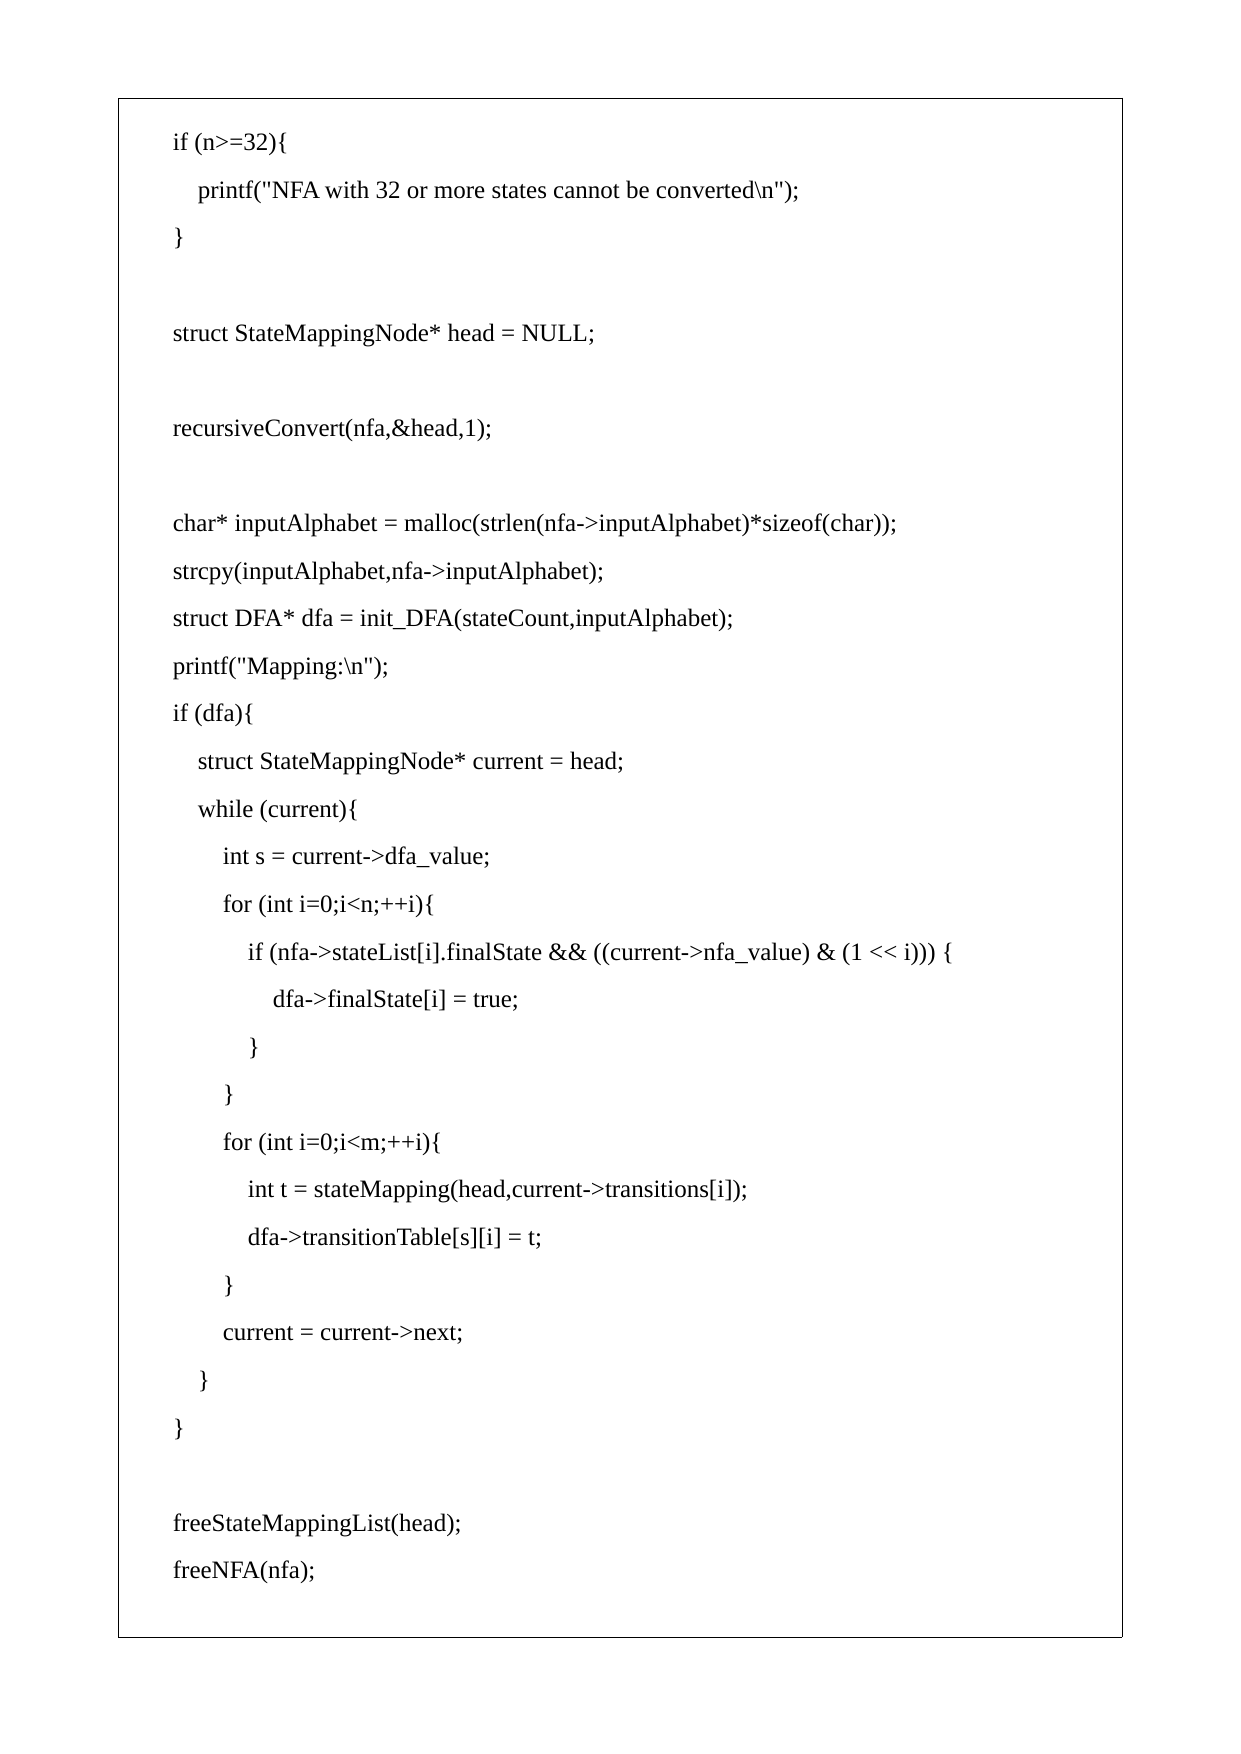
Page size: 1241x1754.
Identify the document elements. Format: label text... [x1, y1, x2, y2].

text freeNFA(nfa); [148, 1555, 1092, 1584]
text int t = stateMapping(head,current->transitions[i]); [148, 1174, 1092, 1203]
text recursiveConvert(nfa,&head,1); [148, 413, 1092, 442]
text } [148, 222, 1092, 251]
text } [148, 1079, 1092, 1108]
text strcpy(inputAlphabet,nfa->inputAlphabet); [148, 556, 1092, 584]
text dfa->transitionTable[s][i] = t; [148, 1222, 1092, 1251]
text current = current->next; [148, 1317, 1092, 1346]
text } [148, 1270, 1092, 1298]
text struct StateMappingNode* head = NULL; [148, 318, 1092, 346]
text dfa->finalState[i] = true; [148, 984, 1092, 1013]
text } [148, 1365, 1092, 1394]
text while (current){ [148, 794, 1092, 822]
text struct DFA* dfa = init_DFA(stateCount,inputAlphabet); [148, 603, 1092, 632]
text char* inputAlphabet = malloc(strlen(nfa->inputAlphabet)*sizeof(char)); [148, 508, 1092, 537]
text printf("Mapping:\n"); [148, 651, 1092, 680]
text if (n>=32){ [148, 127, 1092, 156]
text if (dfa){ [148, 698, 1092, 727]
text freeStateMappingList(head); [148, 1508, 1092, 1537]
text for (int i=0;i<n;++i){ [148, 889, 1092, 918]
text struct StateMappingNode* current = head; [148, 746, 1092, 775]
text } [148, 1413, 1092, 1441]
text printf("NFA with 32 or more states cannot be converted\n"); [148, 175, 1092, 204]
text if (nfa->stateList[i].finalState && ((current->nfa_value) & (1 << i))) { [148, 937, 1092, 965]
text int s = current->dfa_value; [148, 841, 1092, 870]
text } [148, 1032, 1092, 1061]
text for (int i=0;i<m;++i){ [148, 1127, 1092, 1156]
